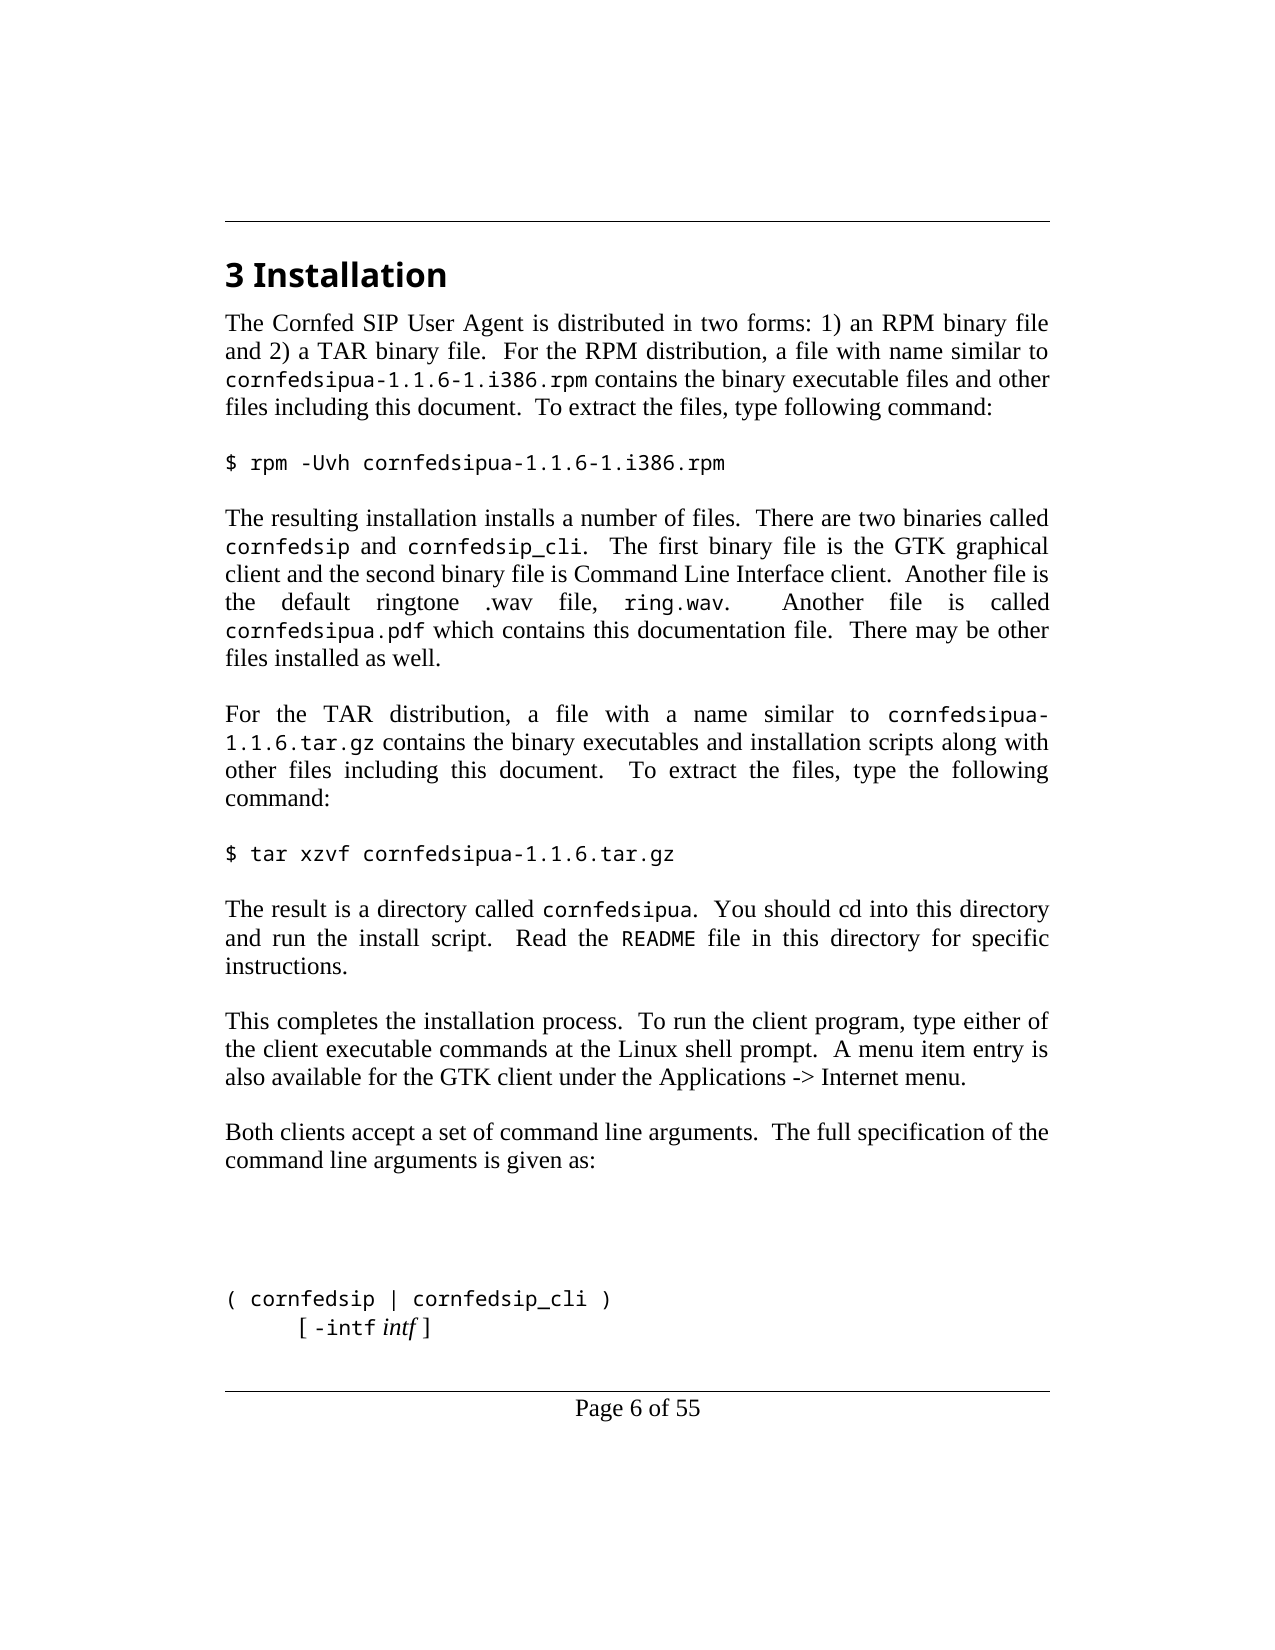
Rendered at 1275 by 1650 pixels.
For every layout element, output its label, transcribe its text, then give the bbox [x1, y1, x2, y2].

text The resulting installation installs a number of files. There are two binaries called cornfedsip and cornfedsip_cli. The first binary file is the GTK graphical client and the second binary file is Command Line Interface client. Another file is the default ringtone .wav file, ring.wav. Another file is called cornfedsipua.pdf which contains this documentation file. There may be other files installed as well. [225, 504, 1050, 672]
text For the TAR distribution, a file with a name similar to cornfedsipua-1.1.6.tar.gz contains the binary executables and installation scripts along with other files including this document. To extract the files, type the following command: [225, 700, 1050, 812]
text The result is a directory called cornfedsipua. You should cd into this directory and run the install script. Read the README file in this directory for specific instructions. [225, 895, 1050, 979]
text ( cornfedsip | cornfedsip_cli ) [225, 1284, 1050, 1313]
text $ rpm -Uvh cornfedsipua-1.1.6-1.i386.rpm [225, 448, 1050, 477]
text The Cornfed SIP User Agent is distributed in two forms: 1) an RPM binary file and 2) a TAR binary file. For the RPM distribution, a file with name similar to cornfedsipua-1.1.6-1.i386.rpm contains the binary executable files and other files including this document. To extract the files, type following command: [225, 309, 1050, 421]
text [ -intf intf ] [225, 1313, 1050, 1341]
subtitle Installation [225, 251, 1050, 297]
text This completes the installation process. To run the client program, type either of the client executable commands at the Linux shell prompt. A menu item entry is also available for the GTK client under the Applications -> Internet menu. [225, 1007, 1050, 1090]
text Both clients accept a set of command line arguments. The full specification of the command line arguments is given as: [225, 1118, 1050, 1173]
text $ tar xzvf cornfedsipua-1.1.6.tar.gz [225, 839, 1050, 868]
